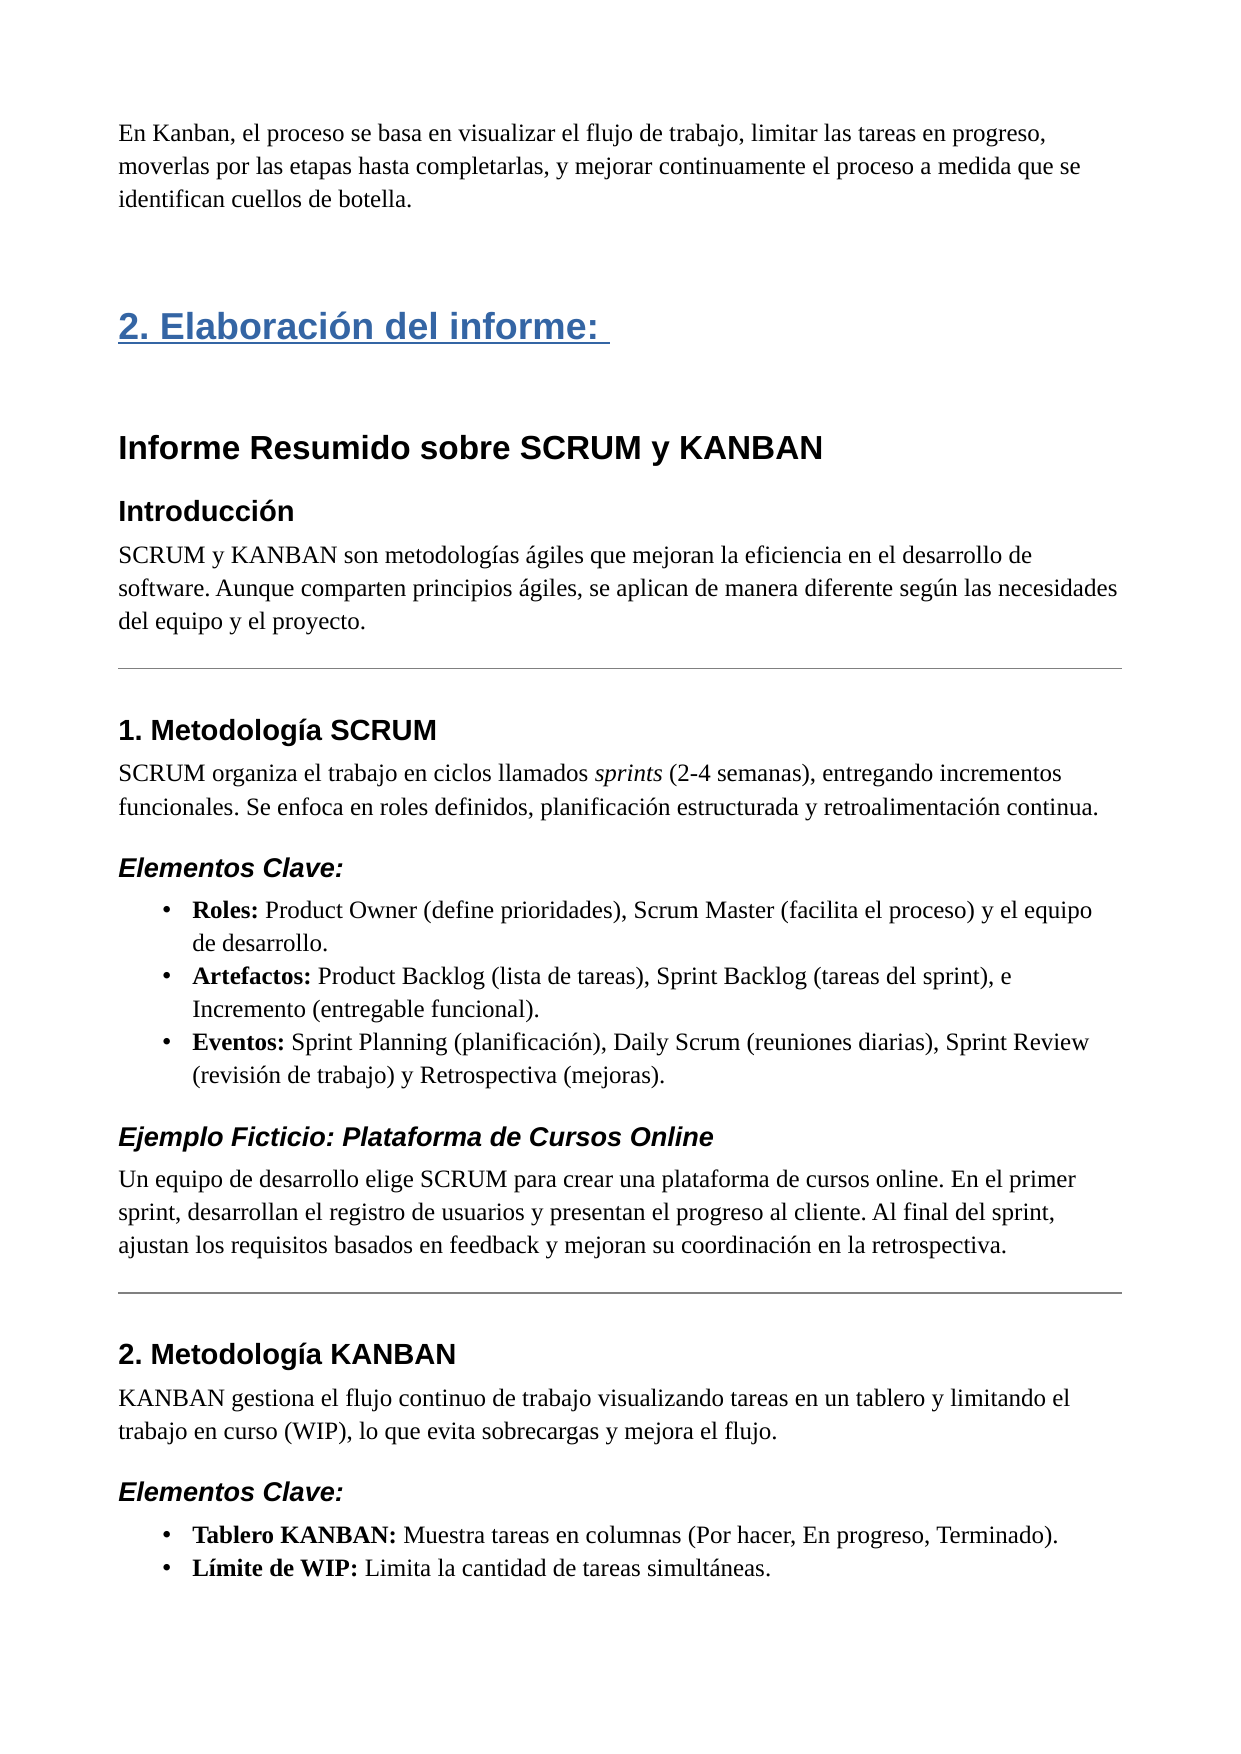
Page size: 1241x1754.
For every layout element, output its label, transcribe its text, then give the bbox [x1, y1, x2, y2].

list Roles: Product Owner (define prioridades), Scrum Master (facilita el proceso) y el equipo de desarrollo. [162, 895, 1122, 957]
list Artefactos: Product Backlog (lista de tareas), Sprint Backlog (tareas del sprint), e Incremento (entregable funcional). [162, 961, 1122, 1023]
subtitle 2. Elaboración del informe: [118, 304, 1122, 347]
subtitle Introducción [118, 494, 1122, 527]
subtitle Ejemplo Ficticio: Plataforma de Cursos Online [118, 1121, 1122, 1152]
text KANBAN gestiona el flujo continuo de trabajo visualizando tareas en un tablero y limitando el trabajo en curso (WIP), lo que evita sobrecargas y mejora el flujo. [118, 1383, 1122, 1445]
subtitle Elementos Clave: [118, 852, 1122, 883]
text SCRUM organiza el trabajo en ciclos llamados sprints (2-4 semanas), entregando incrementos funcionales. Se enfoca en roles definidos, planificación estructurada y retroalimentación continua. [118, 758, 1122, 820]
subtitle Informe Resumido sobre SCRUM y KANBAN [118, 428, 1122, 467]
list Tablero KANBAN: Muestra tareas en columnas (Por hacer, En progreso, Terminado). [162, 1520, 1122, 1548]
subtitle 2. Metodología KANBAN [118, 1337, 1122, 1370]
subtitle 1. Metodología SCRUM [118, 712, 1122, 746]
text Un equipo de desarrollo elige SCRUM para crear una plataforma de cursos online. En el primer sprint, desarrollan el registro de usuarios y presentan el progreso al cliente. Al final del sprint, ajustan los requisitos basados en feedback y mejoran su coordinación en la retrospectiva. [118, 1164, 1122, 1259]
list Eventos: Sprint Planning (planificación), Daily Scrum (reuniones diarias), Sprint Review (revisión de trabajo) y Retrospectiva (mejoras). [162, 1027, 1122, 1089]
text En Kanban, el proceso se basa en visualizar el flujo de trabajo, limitar las tareas en progreso, moverlas por las etapas hasta completarlas, y mejorar continuamente el proceso a medida que se identifican cuellos de botella. [118, 118, 1122, 213]
text SCRUM y KANBAN son metodologías ágiles que mejoran la eficiencia en el desarrollo de software. Aunque comparten principios ágiles, se aplican de manera diferente según las necesidades del equipo y el proyecto. [118, 540, 1122, 635]
list Límite de WIP: Limita la cantidad de tareas simultáneas. [162, 1553, 1122, 1582]
subtitle Elementos Clave: [118, 1476, 1122, 1507]
